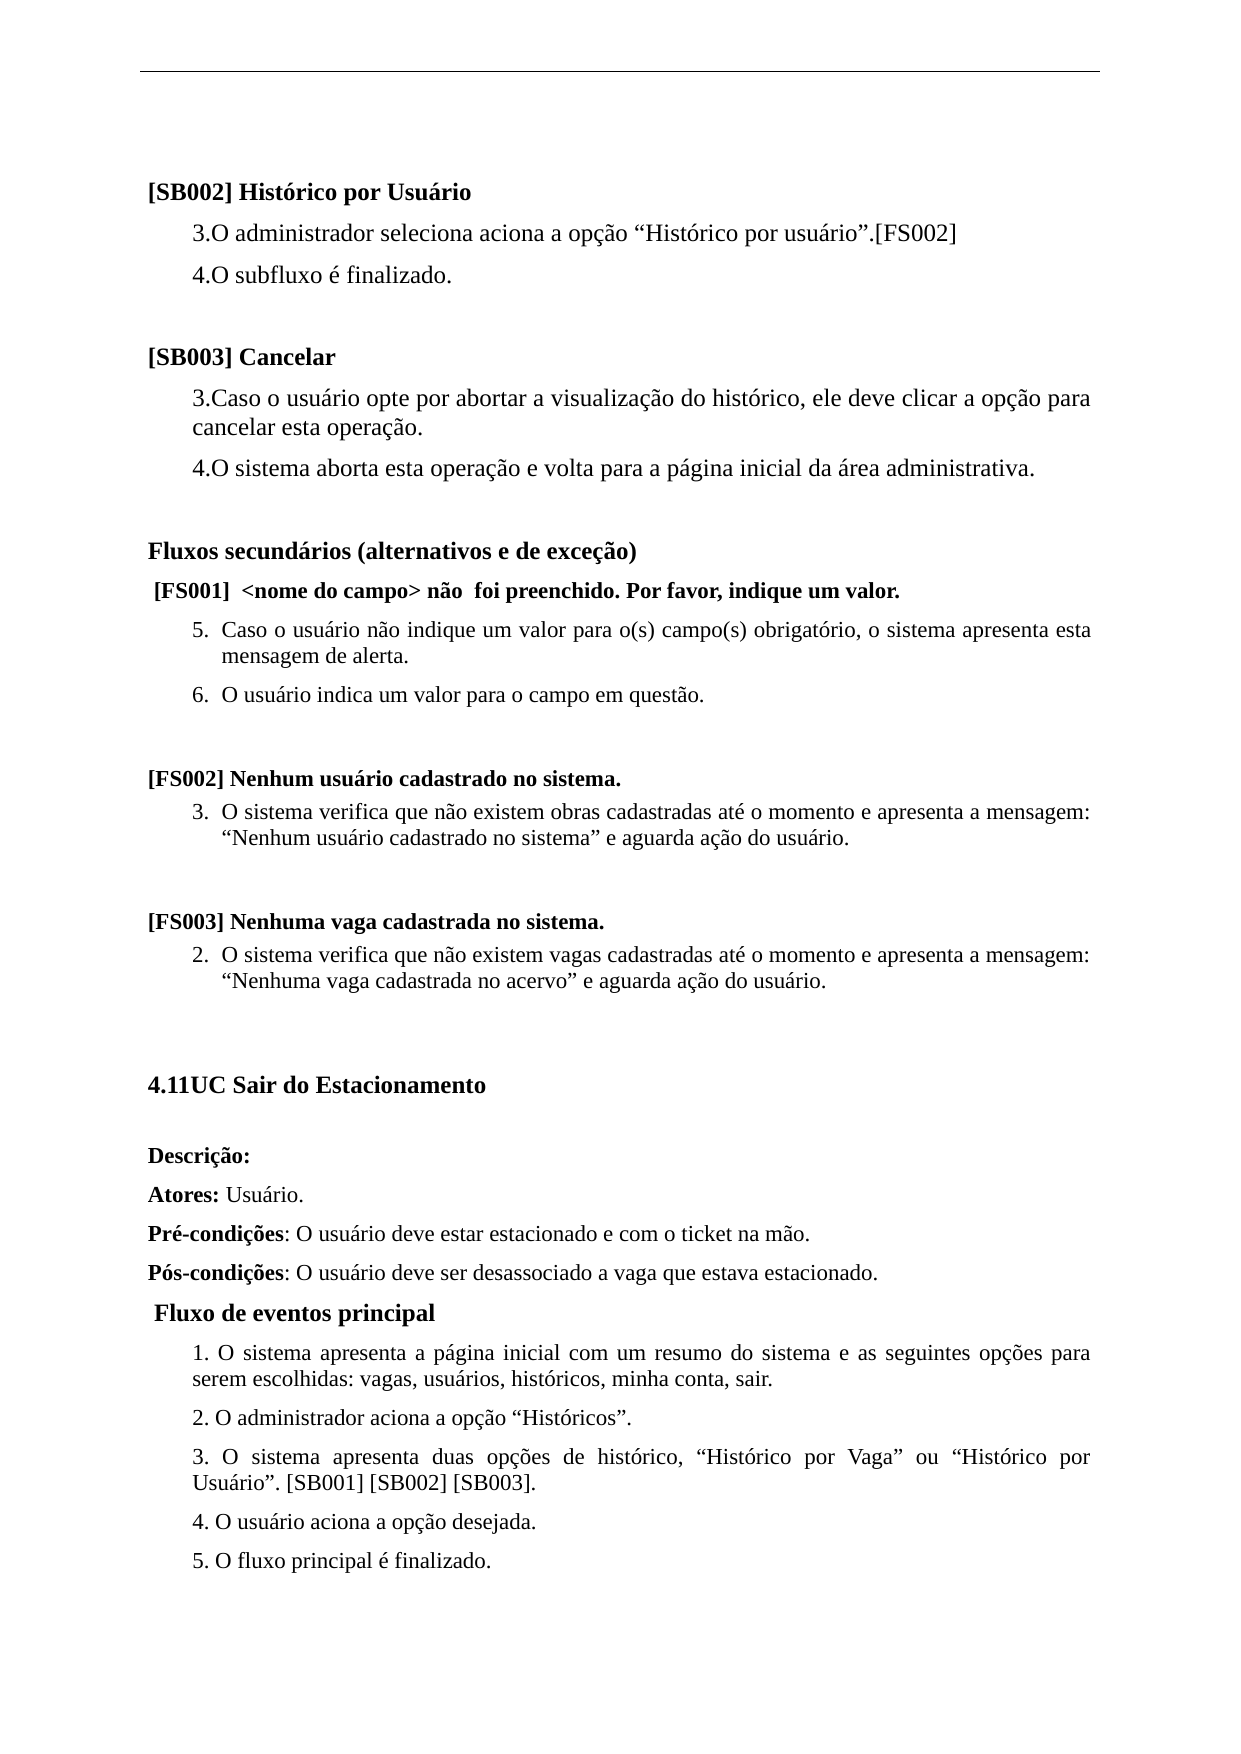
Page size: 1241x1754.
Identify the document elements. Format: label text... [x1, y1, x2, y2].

list O usuário indica um valor para o campo em questão. [192, 681, 1092, 708]
list Caso o usuário opte por abortar a visualização do histórico, ele deve clicar a opção para cancelar esta operação. [192, 383, 1092, 441]
text Fluxo de eventos principal [148, 1298, 1092, 1327]
text 2. O administrador aciona a opção “Históricos”. [192, 1404, 1092, 1431]
text Pós-condições: O usuário deve ser desassociado a vaga que estava estacionado. [148, 1259, 1092, 1285]
text [FS001] <nome do campo> não foi preenchido. Por favor, indique um valor. [148, 577, 1092, 603]
text Pré-condições: O usuário deve estar estacionado e com o ticket na mão. [148, 1220, 1092, 1246]
list O sistema verifica que não existem obras cadastradas até o momento e apresenta a mensagem: “Nenhum usuário cadastrado no sistema” e aguarda ação do usuário. [192, 798, 1092, 851]
text [SB002] Histórico por Usuário [148, 177, 1092, 206]
list Caso o usuário não indique um valor para o(s) campo(s) obrigatório, o sistema apresenta esta mensagem de alerta. [192, 616, 1092, 669]
text [FS003] Nenhuma vaga cadastrada no sistema. [148, 908, 1092, 934]
text Descrição: [148, 1142, 1092, 1169]
text 1. O sistema apresenta a página inicial com um resumo do sistema e as seguintes opções para serem escolhidas: vagas, usuários, históricos, minha conta, sair. [192, 1339, 1092, 1392]
text 4. O usuário aciona a opção desejada. [192, 1508, 1092, 1535]
text 5. O fluxo principal é finalizado. [192, 1547, 1092, 1573]
list O sistema verifica que não existem vagas cadastradas até o momento e apresenta a mensagem: “Nenhuma vaga cadastrada no acervo” e aguarda ação do usuário. [192, 941, 1092, 993]
text 3. O sistema apresenta duas opções de histórico, “Histórico por Vaga” ou “Histórico por Usuário”. [SB001] [SB002] [SB003]. [192, 1443, 1092, 1496]
text Fluxos secundários (alternativos e de exceção) [148, 536, 1092, 565]
text Atores: Usuário. [148, 1181, 1092, 1208]
text [FS002] Nenhum usuário cadastrado no sistema. [148, 765, 1092, 792]
subtitle UC Sair do Estacionamento [148, 1070, 1092, 1098]
list O sistema aborta esta operação e volta para a página inicial da área administrativa. [192, 453, 1092, 482]
text [SB003] Cancelar [148, 342, 1092, 371]
list O administrador seleciona aciona a opção “Histórico por usuário”.[FS002] [192, 218, 1092, 247]
list O subfluxo é finalizado. [192, 260, 1092, 288]
